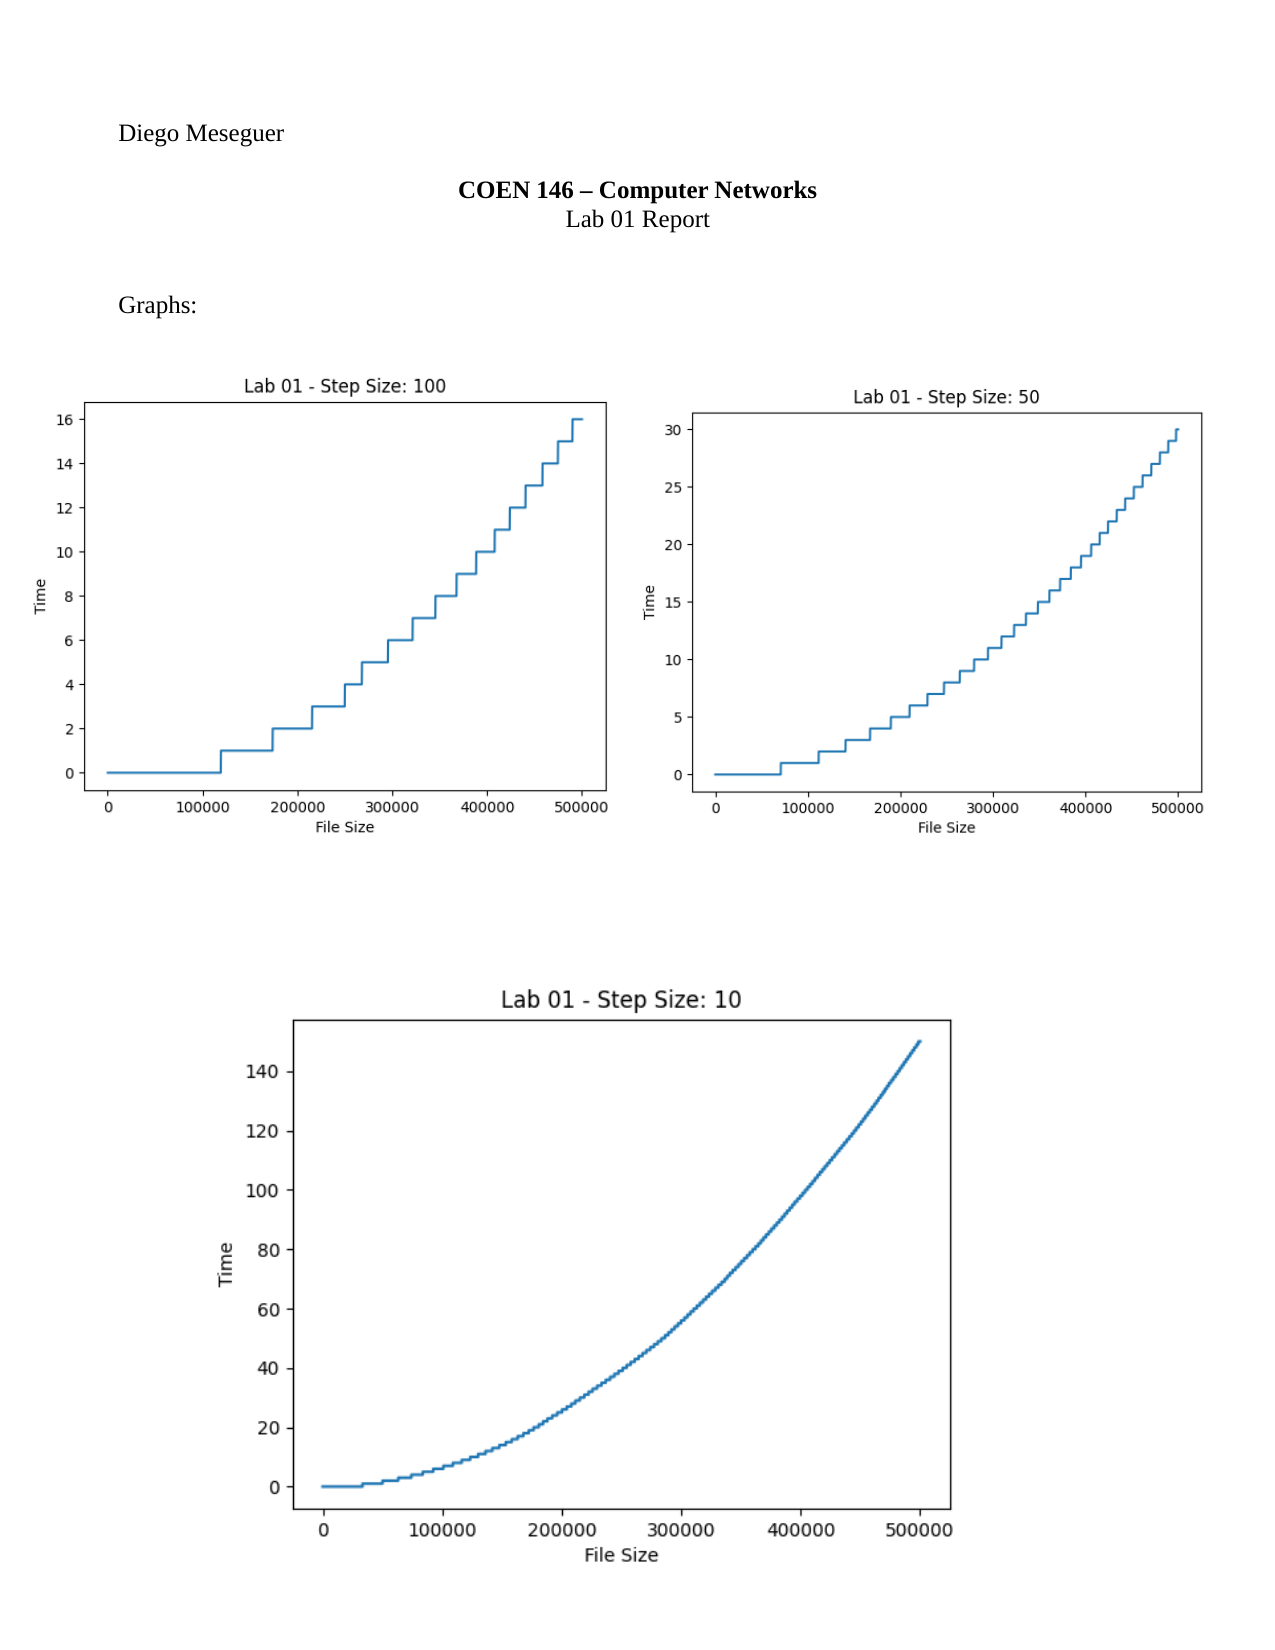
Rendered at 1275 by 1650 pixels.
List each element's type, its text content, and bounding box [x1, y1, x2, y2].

text Diego Meseguer [118, 118, 1157, 147]
picture [0, 341, 1267, 846]
picture [187, 943, 1035, 1579]
text COEN 146 – Computer Networks [118, 176, 1157, 204]
text Lab 01 Report [118, 204, 1157, 233]
text Graphs: [118, 291, 1157, 319]
